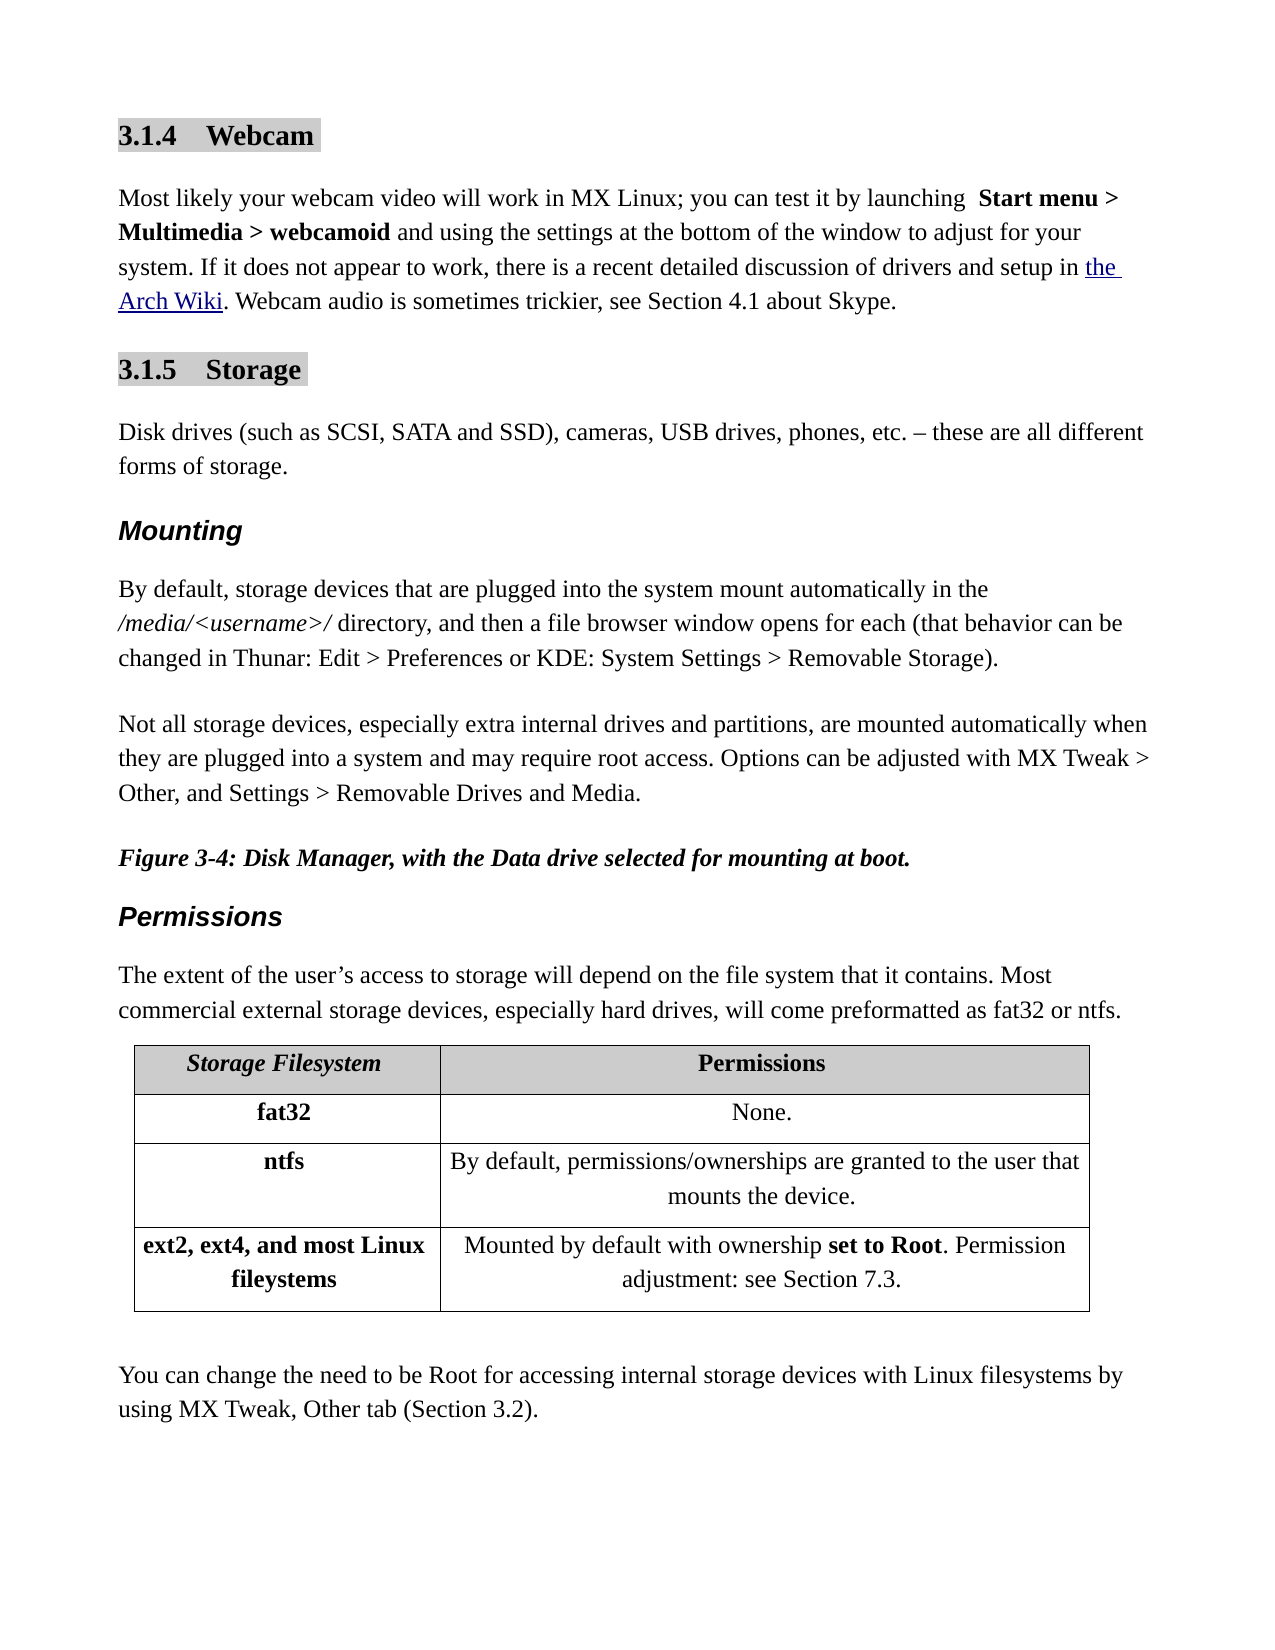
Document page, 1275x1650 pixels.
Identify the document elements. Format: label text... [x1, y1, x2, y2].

subtitle 3.1.4 Webcam [321, 118, 1157, 152]
table_cell None. [441, 1095, 1089, 1143]
text Figure 3-4: Disk Manager, with the Data drive selected for mounting at boot. [118, 843, 1157, 872]
text Most likely your webcam video will work in MX Linux; you can test it by launching Start menu > Multimedia > webcamoid and using the settings at the bottom of the window to adjust for your system. If it does not appear to work, there is a recent detailed discussion of drivers and setup in the Arch Wiki. Webcam audio is sometimes trickier, see Section 4.1 about Skype. [118, 183, 1157, 315]
table_header Permissions [441, 1046, 1089, 1094]
text By default, storage devices that are plugged into the system mount automatically in the /media/<username>/ directory, and then a file browser window opens for each (that behavior can be changed in Thunar: Edit > Preferences or KDE: System Settings > Removable Storage). [118, 574, 1157, 672]
table_cell Mounted by default with ownership set to Root. Permission adjustment: see Section 7.3. [441, 1228, 1089, 1311]
text The extent of the user’s access to storage will depend on the file system that it contains. Most commercial external storage devices, especially hard drives, will come preformatted as fat32 or ntfs. [118, 960, 1157, 1023]
table_cell ntfs [135, 1144, 440, 1227]
subtitle Permissions [118, 900, 1157, 932]
table_cell By default, permissions/ownerships are granted to the user that mounts the device. [441, 1144, 1089, 1227]
subtitle 3.1.5 Storage [308, 352, 1157, 386]
text You can change the need to be Root for accessing internal storage devices with Linux filesystems by using MX Tweak, Other tab (Section 3.2). [118, 1360, 1157, 1423]
table_cell ext2, ext4, and most Linux fileystems [135, 1228, 440, 1311]
text Not all storage devices, especially extra internal drives and partitions, are mounted automatically when they are plugged into a system and may require root access. Options can be adjusted with MX Tweak > Other, and Settings > Removable Drives and Media. [118, 709, 1157, 806]
table_cell fat32 [135, 1095, 440, 1143]
table_header Storage Filesystem [135, 1046, 440, 1094]
subtitle Mounting [118, 514, 1157, 546]
text Disk drives (such as SCSI, SATA and SSD), cameras, USB drives, phones, etc. – these are all different forms of storage. [118, 417, 1157, 480]
